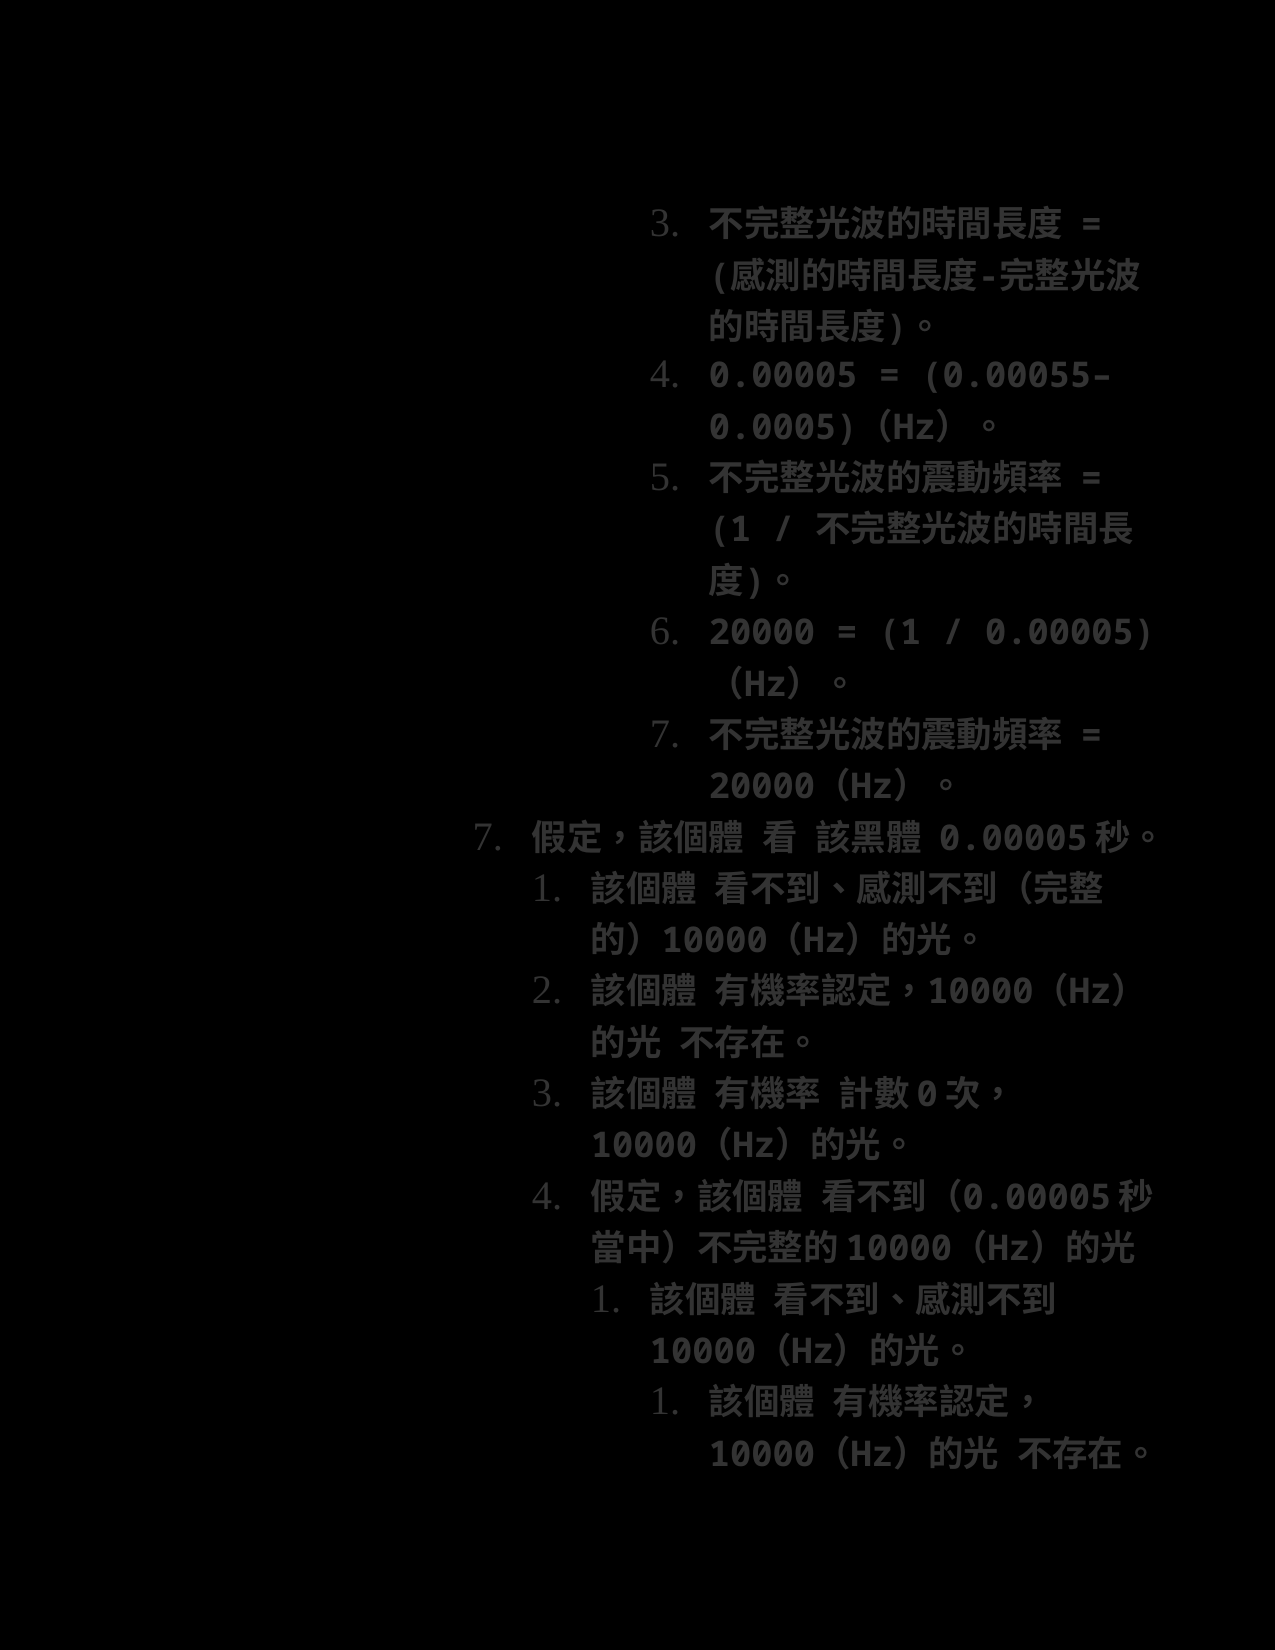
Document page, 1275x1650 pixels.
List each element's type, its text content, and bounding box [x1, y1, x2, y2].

list 不完整光波的震動頻率 = (1 / 不完整光波的時間長度)。 [649, 449, 1157, 603]
list 該個體 有機率 計數0次，10000（Hz）的光。 [532, 1066, 1157, 1168]
list 20000 = (1 / 0.00005)（Hz）。 [649, 603, 1157, 706]
list 不完整光波的時間長度 = (感測的時間長度-完整光波的時間長度)。 [649, 196, 1157, 350]
list 該個體 看不到、感測不到（完整的）10000（Hz）的光。 [532, 860, 1157, 963]
list 不完整光波的震動頻率 = 20000（Hz）。 [649, 706, 1157, 809]
list 假定，該個體 看不到（0.00005秒 當中）不完整的10000（Hz）的光 [532, 1168, 1157, 1271]
list 0.00005 = (0.00055–0.0005)（Hz）。 [649, 350, 1157, 449]
list 該個體 看不到、感測不到 10000（Hz）的光。 [591, 1271, 1157, 1374]
list 假定，該個體 看 該黑體 0.00005秒。 [472, 809, 1157, 860]
list 該個體 有機率認定，10000（Hz）的光 不存在。 [649, 1374, 1157, 1476]
list 該個體 有機率認定，10000（Hz）的光 不存在。 [532, 963, 1157, 1066]
